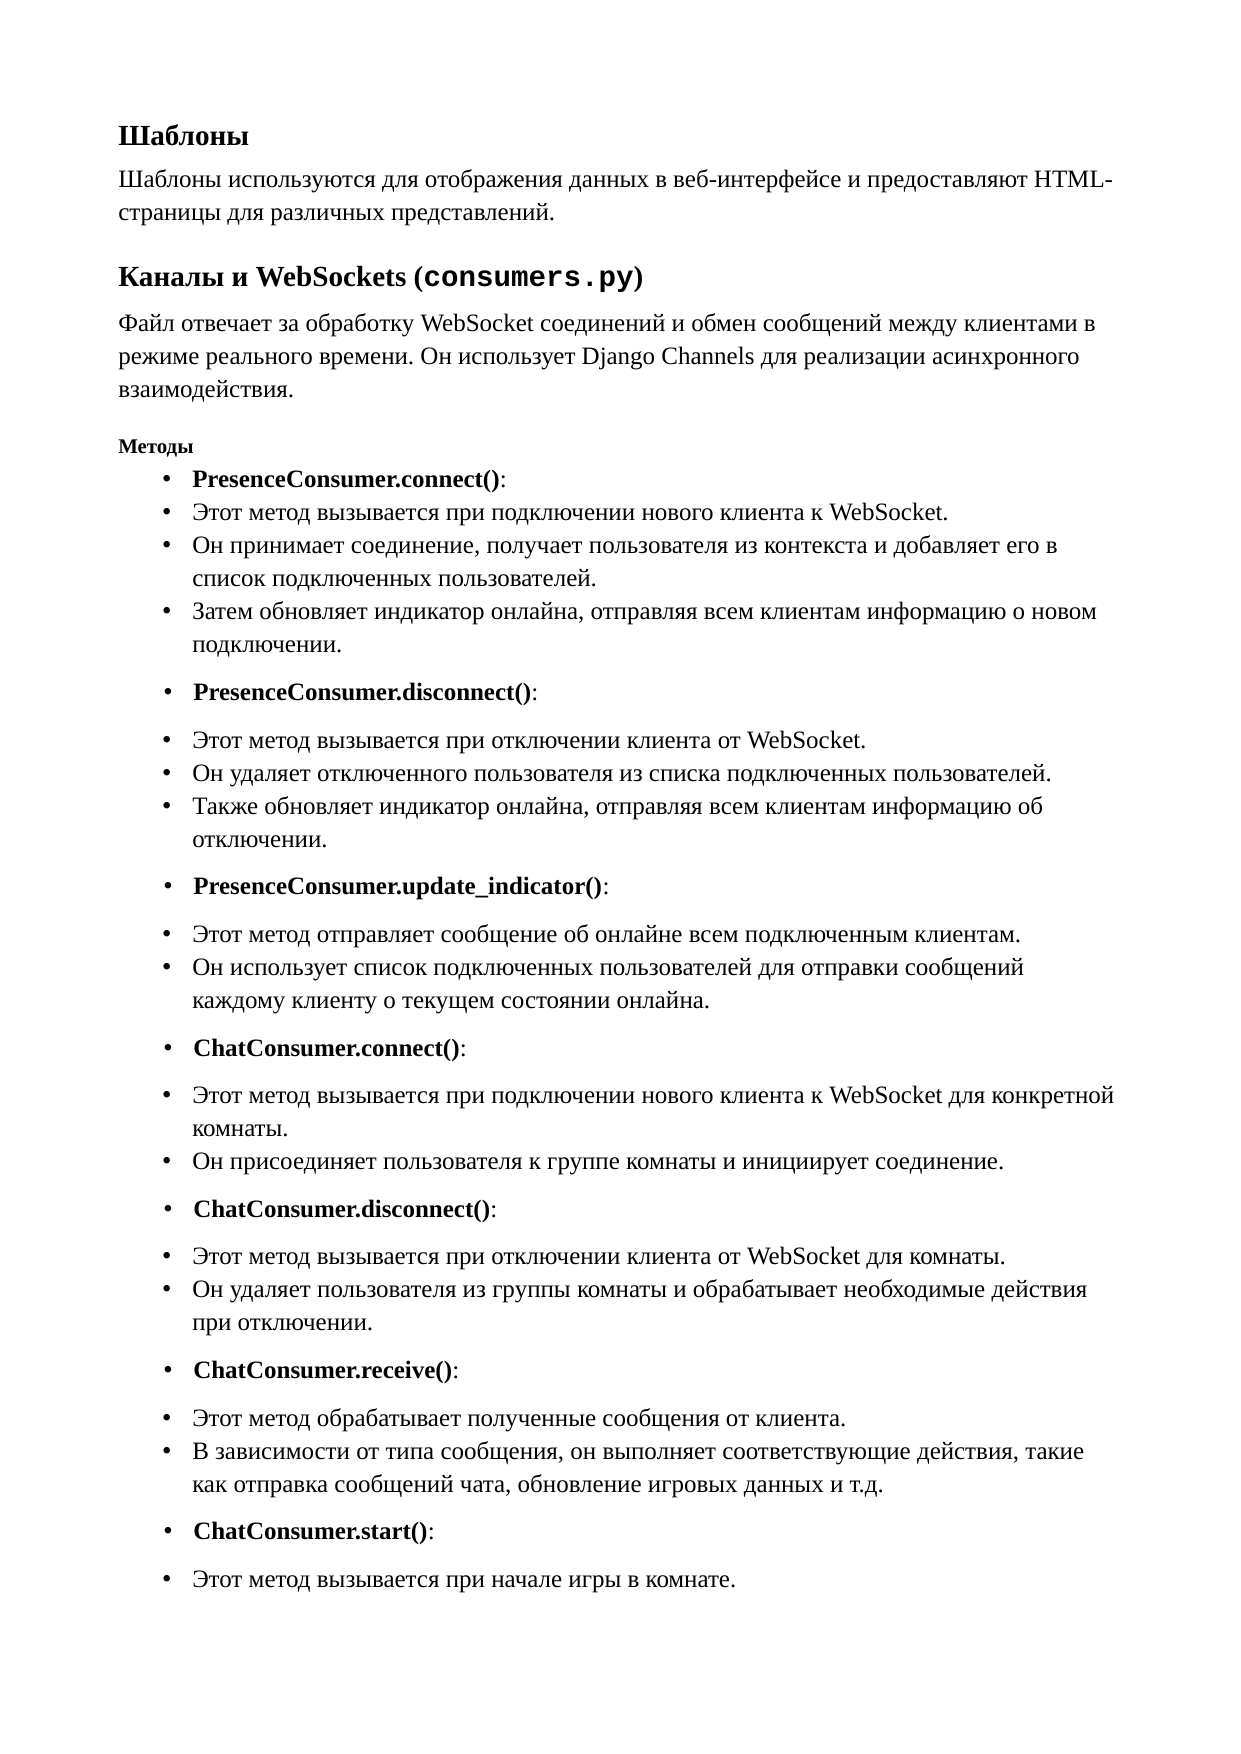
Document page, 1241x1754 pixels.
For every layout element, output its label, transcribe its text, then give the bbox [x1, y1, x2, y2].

subtitle Каналы и WebSockets (consumers.py) [118, 259, 1122, 295]
list PresenceConsumer.connect(): [162, 464, 1122, 493]
text Файл отвечает за обработку WebSocket соединений и обмен сообщений между клиентами в режиме реального времени. Он использует Django Channels для реализации асинхронного взаимодействия. [118, 308, 1122, 403]
subtitle Шаблоны [118, 118, 1122, 152]
list Он присоединяет пользователя к группе комнаты и инициирует соединение. [162, 1146, 1122, 1175]
list Он использует список подключенных пользователей для отправки сообщений каждому клиенту о текущем состоянии онлайна. [162, 952, 1122, 1014]
list Он принимает соединение, получает пользователя из контекста и добавляет его в список подключенных пользователей. [162, 530, 1122, 592]
list Этот метод вызывается при начале игры в комнате. [162, 1564, 1122, 1593]
list Этот метод отправляет сообщение об онлайне всем подключенным клиентам. [162, 919, 1122, 948]
text Шаблоны используются для отображения данных в веб-интерфейсе и предоставляют HTML-страницы для различных представлений. [118, 164, 1122, 226]
list Этот метод вызывается при подключении нового клиента к WebSocket. [162, 497, 1122, 526]
list Он удаляет пользователя из группы комнаты и обрабатывает необходимые действия при отключении. [162, 1274, 1122, 1336]
list Этот метод вызывается при отключении клиента от WebSocket для комнаты. [162, 1241, 1122, 1270]
list Этот метод вызывается при отключении клиента от WebSocket. [162, 725, 1122, 753]
list Также обновляет индикатор онлайна, отправляя всем клиентам информацию об отключении. [162, 791, 1122, 852]
list ChatConsumer.connect(): [164, 1033, 1122, 1061]
list В зависимости от типа сообщения, он выполняет соответствующие действия, такие как отправка сообщений чата, обновление игровых данных и т.д. [162, 1436, 1122, 1497]
subtitle Методы [118, 434, 1122, 458]
list ChatConsumer.start(): [164, 1516, 1122, 1545]
list Он удаляет отключенного пользователя из списка подключенных пользователей. [162, 758, 1122, 786]
list ChatConsumer.receive(): [164, 1355, 1122, 1384]
list ChatConsumer.disconnect(): [164, 1194, 1122, 1223]
list PresenceConsumer.update_indicator(): [164, 871, 1122, 900]
list Этот метод обрабатывает полученные сообщения от клиента. [162, 1403, 1122, 1431]
list PresenceConsumer.disconnect(): [164, 677, 1122, 706]
list Затем обновляет индикатор онлайна, отправляя всем клиентам информацию о новом подключении. [162, 596, 1122, 658]
list Этот метод вызывается при подключении нового клиента к WebSocket для конкретной комнаты. [162, 1080, 1122, 1142]
